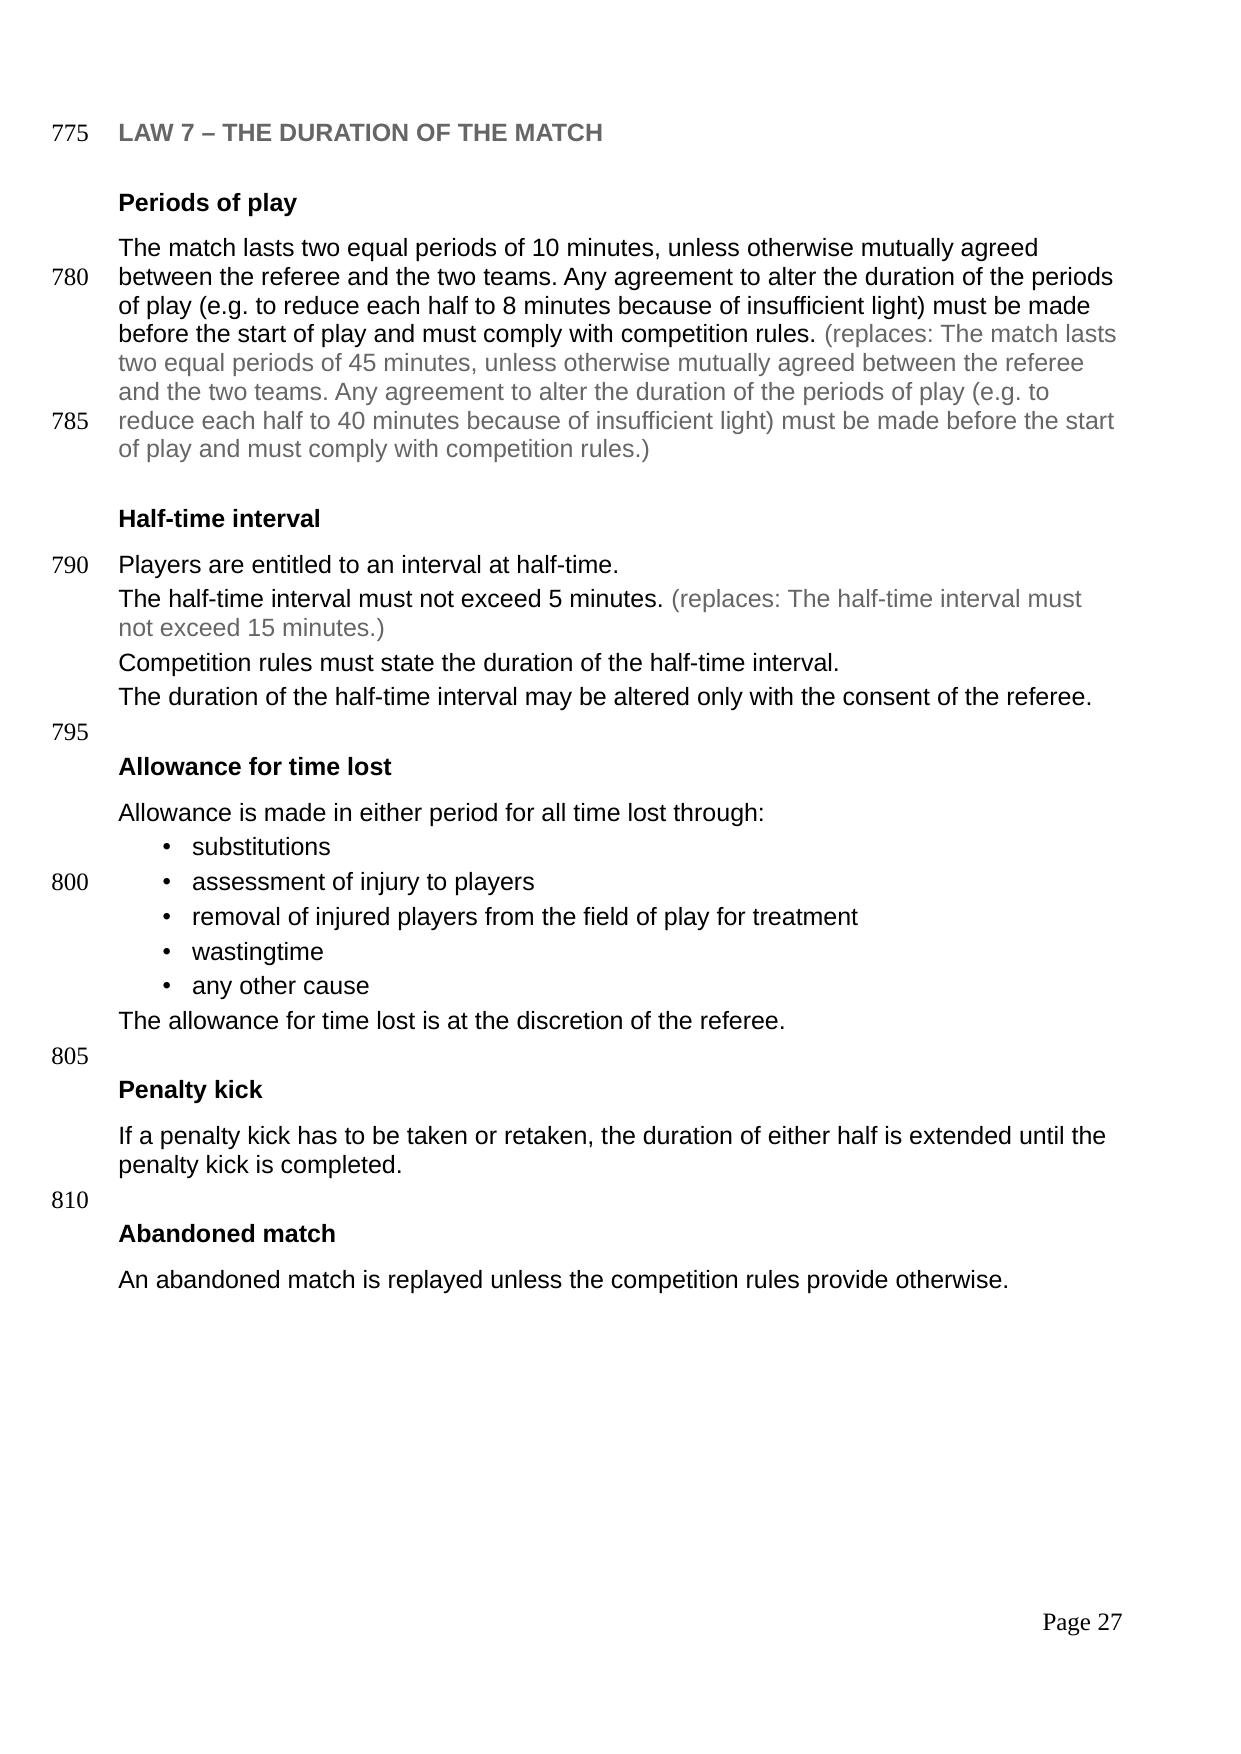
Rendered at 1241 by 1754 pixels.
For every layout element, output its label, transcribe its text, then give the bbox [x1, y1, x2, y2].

text The duration of the half-time interval may be altered only with the consent of the referee. [118, 682, 1122, 711]
text Half-time interval [118, 504, 1122, 533]
list wastingtime [162, 937, 1122, 965]
text Abandoned match [118, 1219, 1122, 1248]
text Periods of play [118, 187, 1122, 216]
list substitutions [162, 832, 1122, 861]
text The match lasts two equal periods of 10 minutes, unless otherwise mutually agreed between the referee and the two teams. Any agreement to alter the duration of the periods of play (e.g. to reduce each half to 8 minutes because of insufficient light) must be made before the start of play and must comply with competition rules. (replaces: The match lasts two equal periods of 45 minutes, unless otherwise mutually agreed between the referee and the two teams. Any agreement to alter the duration of the periods of play (e.g. to reduce each half to 40 minutes because of insufficient light) must be made before the start of play and must comply with competition rules.) [118, 222, 1122, 463]
text Allowance is made in either period for all time lost through: [118, 786, 1122, 826]
text If a penalty kick has to be taken or retaken, the duration of either half is extended until the penalty kick is completed. [118, 1110, 1122, 1179]
text Penalty kick [118, 1076, 1122, 1104]
text The allowance for time lost is at the discretion of the referee. [118, 1006, 1122, 1035]
text LAW 7 – THE DURATION OF THE MATCH [118, 118, 1122, 147]
text An abandoned match is replayed unless the competition rules provide otherwise. [118, 1254, 1122, 1294]
text Players are entitled to an interval at half-time. [118, 538, 1122, 578]
text Allowance for time lost [118, 752, 1122, 781]
text Competition rules must state the duration of the half-time interval. [118, 648, 1122, 676]
list assessment of injury to players [162, 867, 1122, 896]
list any other cause [162, 971, 1122, 1000]
list removal of injured players from the field of play for treatment [162, 902, 1122, 931]
text The half-time interval must not exceed 5 minutes. (replaces: The half-time interval must not exceed 15 minutes.) [118, 584, 1122, 642]
